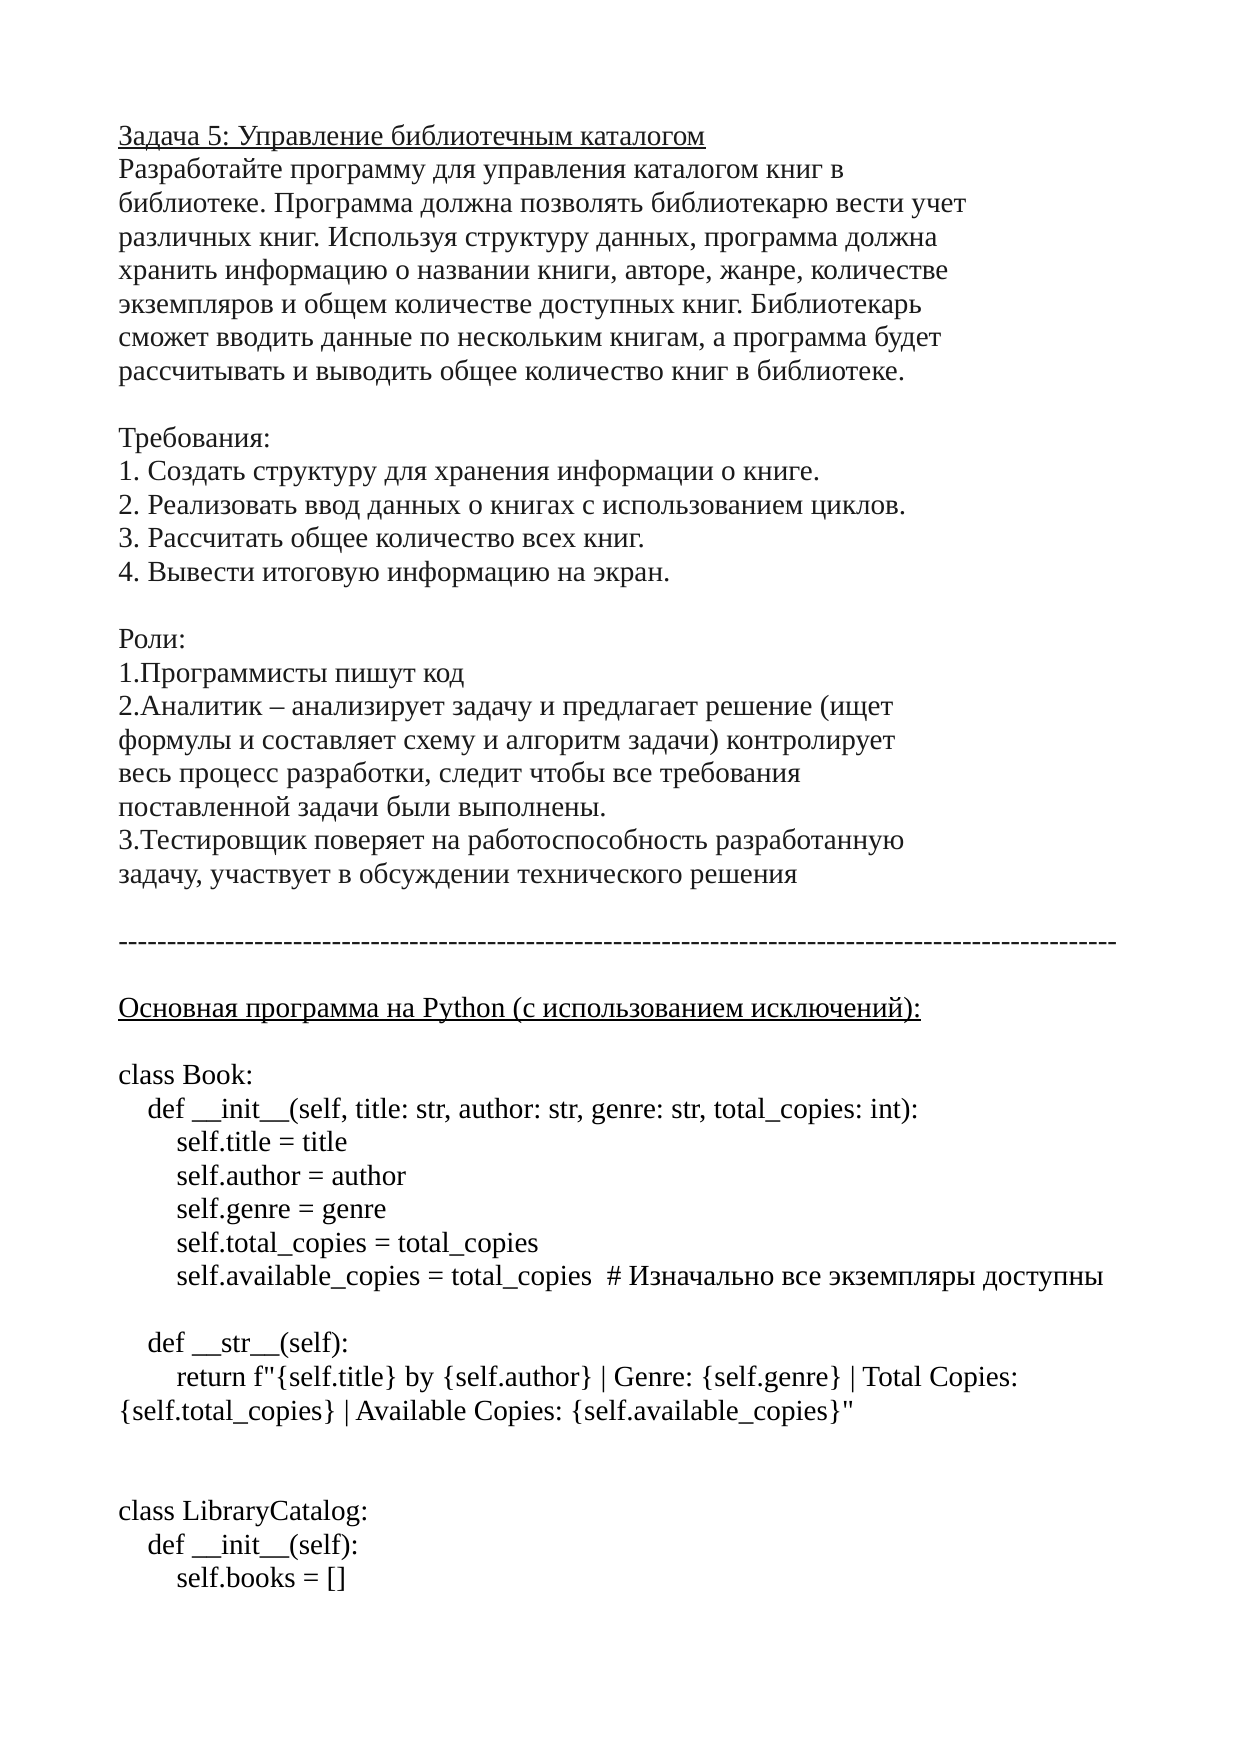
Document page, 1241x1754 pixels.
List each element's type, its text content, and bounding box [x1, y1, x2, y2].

text рассчитывать и выводить общее количество книг в библиотеке. [118, 353, 1122, 386]
text self.genre = genre [118, 1191, 1122, 1225]
text def __init__(self): [118, 1527, 1122, 1560]
text задачу, участвует в обсуждении технического решения [118, 856, 1122, 889]
text библиотеке. Программа должна позволять библиотекарю вести учет [118, 185, 1122, 219]
text сможет вводить данные по нескольким книгам, а программа будет [118, 319, 1122, 353]
text class Book: [118, 1057, 1122, 1091]
text self.title = title [118, 1124, 1122, 1158]
text 4. Вывести итоговую информацию на экран. [118, 554, 1122, 588]
text 3.Тестировщик поверяет на работоспособность разработанную [118, 822, 1122, 856]
text 2.Аналитик – анализирует задачу и предлагает решение (ищет [118, 688, 1122, 722]
text экземпляров и общем количестве доступных книг. Библиотекарь [118, 286, 1122, 319]
text self.available_copies = total_copies # Изначально все экземпляры доступны [118, 1258, 1122, 1292]
text 3. Рассчитать общее количество всех книг. [118, 521, 1122, 554]
text self.author = author [118, 1158, 1122, 1191]
text self.total_copies = total_copies [118, 1225, 1122, 1258]
text class LibraryCatalog: [118, 1493, 1122, 1527]
text ------------------------------------------------------------------------------------------------------- [118, 923, 1122, 957]
text 2. Реализовать ввод данных о книгах с использованием циклов. [118, 487, 1122, 521]
text self.books = [] [118, 1560, 1122, 1594]
text формулы и составляет схему и алгоритм задачи) контролирует [118, 722, 1122, 755]
text 1. Создать структуру для хранения информации о книге. [118, 453, 1122, 487]
text Требования: [118, 420, 1122, 453]
text весь процесс разработки, следит чтобы все требования [118, 755, 1122, 789]
text различных книг. Используя структуру данных, программа должна [118, 219, 1122, 252]
text def __init__(self, title: str, author: str, genre: str, total_copies: int): [118, 1091, 1122, 1124]
text 1.Программисты пишут код [118, 655, 1122, 688]
text def __str__(self): [118, 1326, 1122, 1359]
text поставленной задачи были выполнены. [118, 789, 1122, 822]
text Задача 5: Управление библиотечным каталогом [118, 118, 1122, 152]
text хранить информацию о названии книги, авторе, жанре, количестве [118, 252, 1122, 286]
text Роли: [118, 621, 1122, 655]
text Основная программа на Python (с использованием исключений): [118, 990, 1122, 1024]
text return f"{self.title} by {self.author} | Genre: {self.genre} | Total Copies: {self.total_copies} | Available Copies: {self.available_copies}" [118, 1359, 1122, 1426]
text Разработайте программу для управления каталогом книг в [118, 152, 1122, 185]
